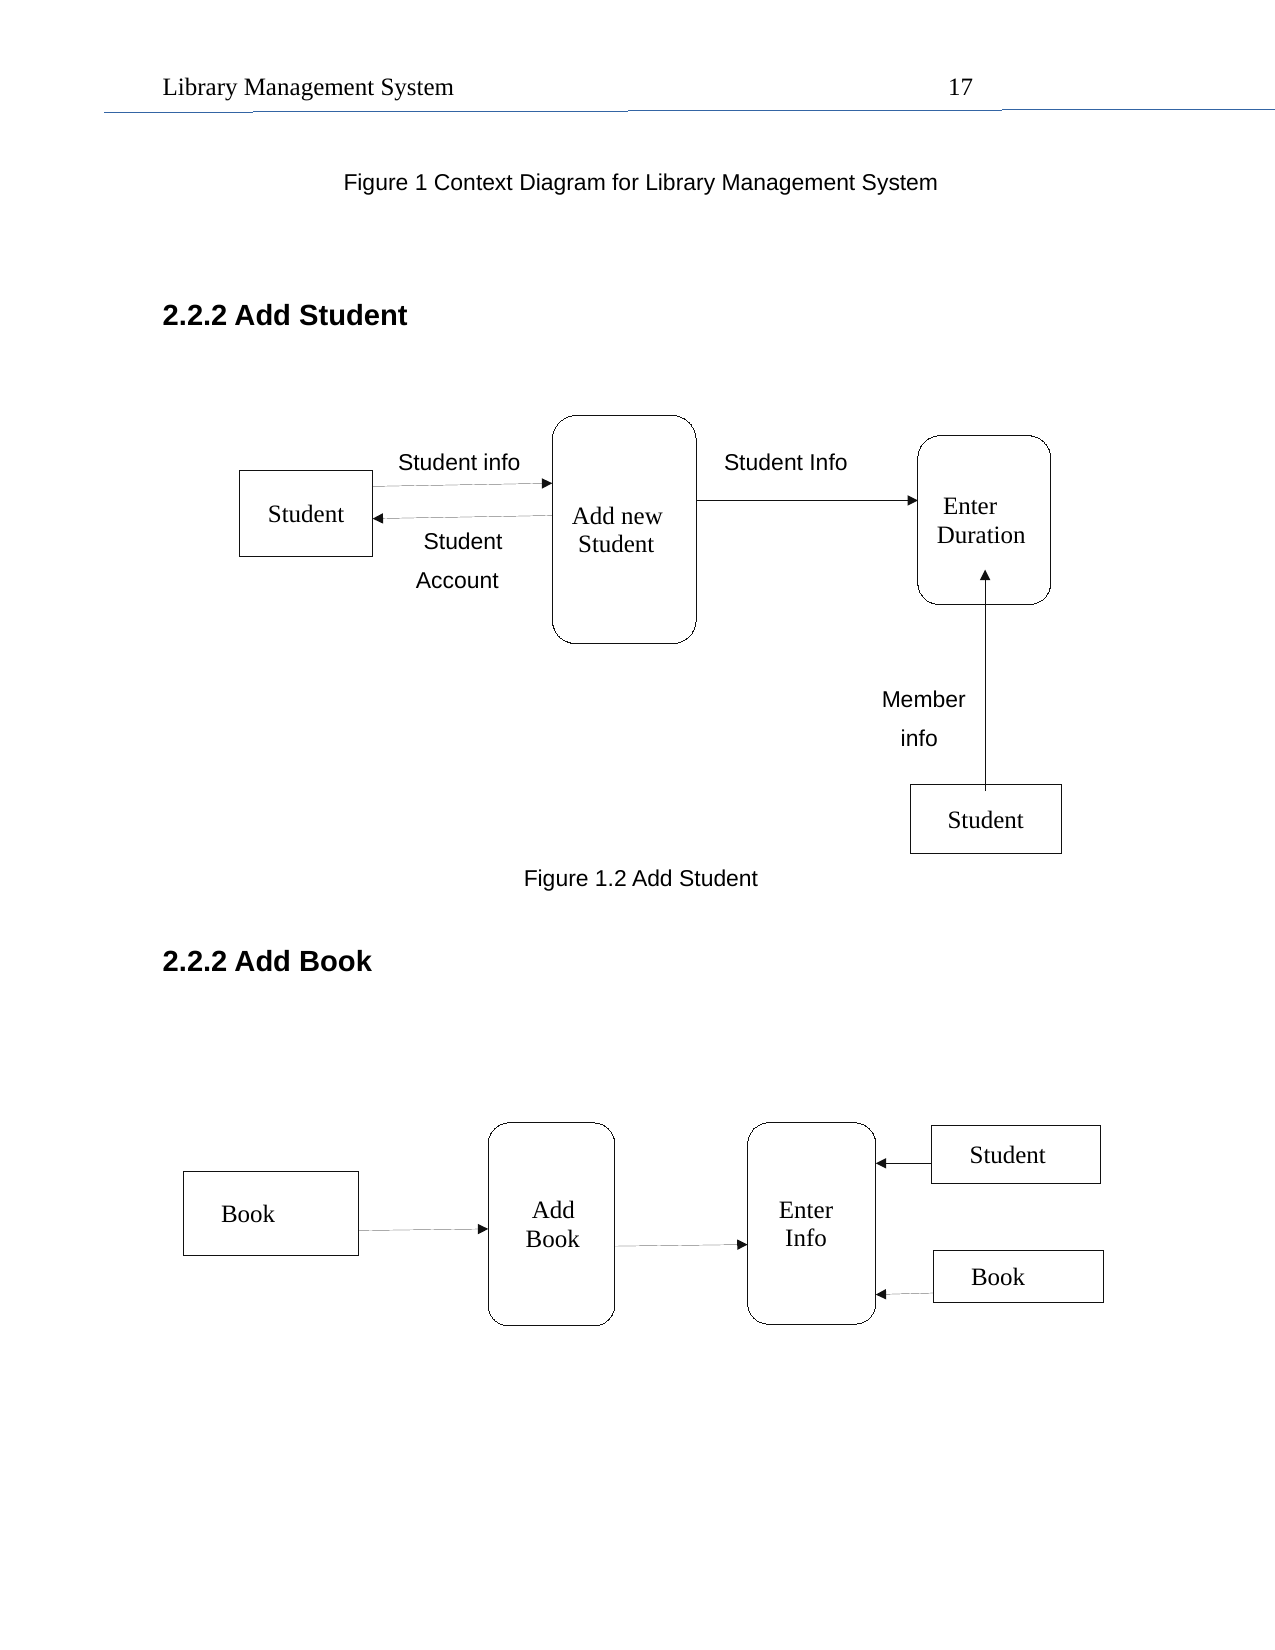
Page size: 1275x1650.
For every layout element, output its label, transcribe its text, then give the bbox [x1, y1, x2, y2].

text info [162, 725, 985, 751]
text 2.2.2 Add Book [162, 944, 1119, 978]
text Student Info [697, 449, 919, 475]
text [1050, 449, 1119, 475]
text 2.2.2 Add Student [162, 298, 1119, 331]
text Student [373, 528, 552, 554]
text [986, 725, 1119, 751]
text [697, 567, 919, 593]
text Figure 1.2 Add Student [162, 865, 1119, 891]
text Account [162, 567, 552, 593]
text [697, 528, 917, 554]
text Figure 1 Context Diagram for Library Management System [162, 168, 1119, 195]
text [986, 686, 1119, 712]
text [162, 528, 239, 554]
text Student info [162, 449, 552, 475]
text [1051, 528, 1119, 554]
text Member [162, 686, 985, 712]
text [1049, 567, 1119, 593]
